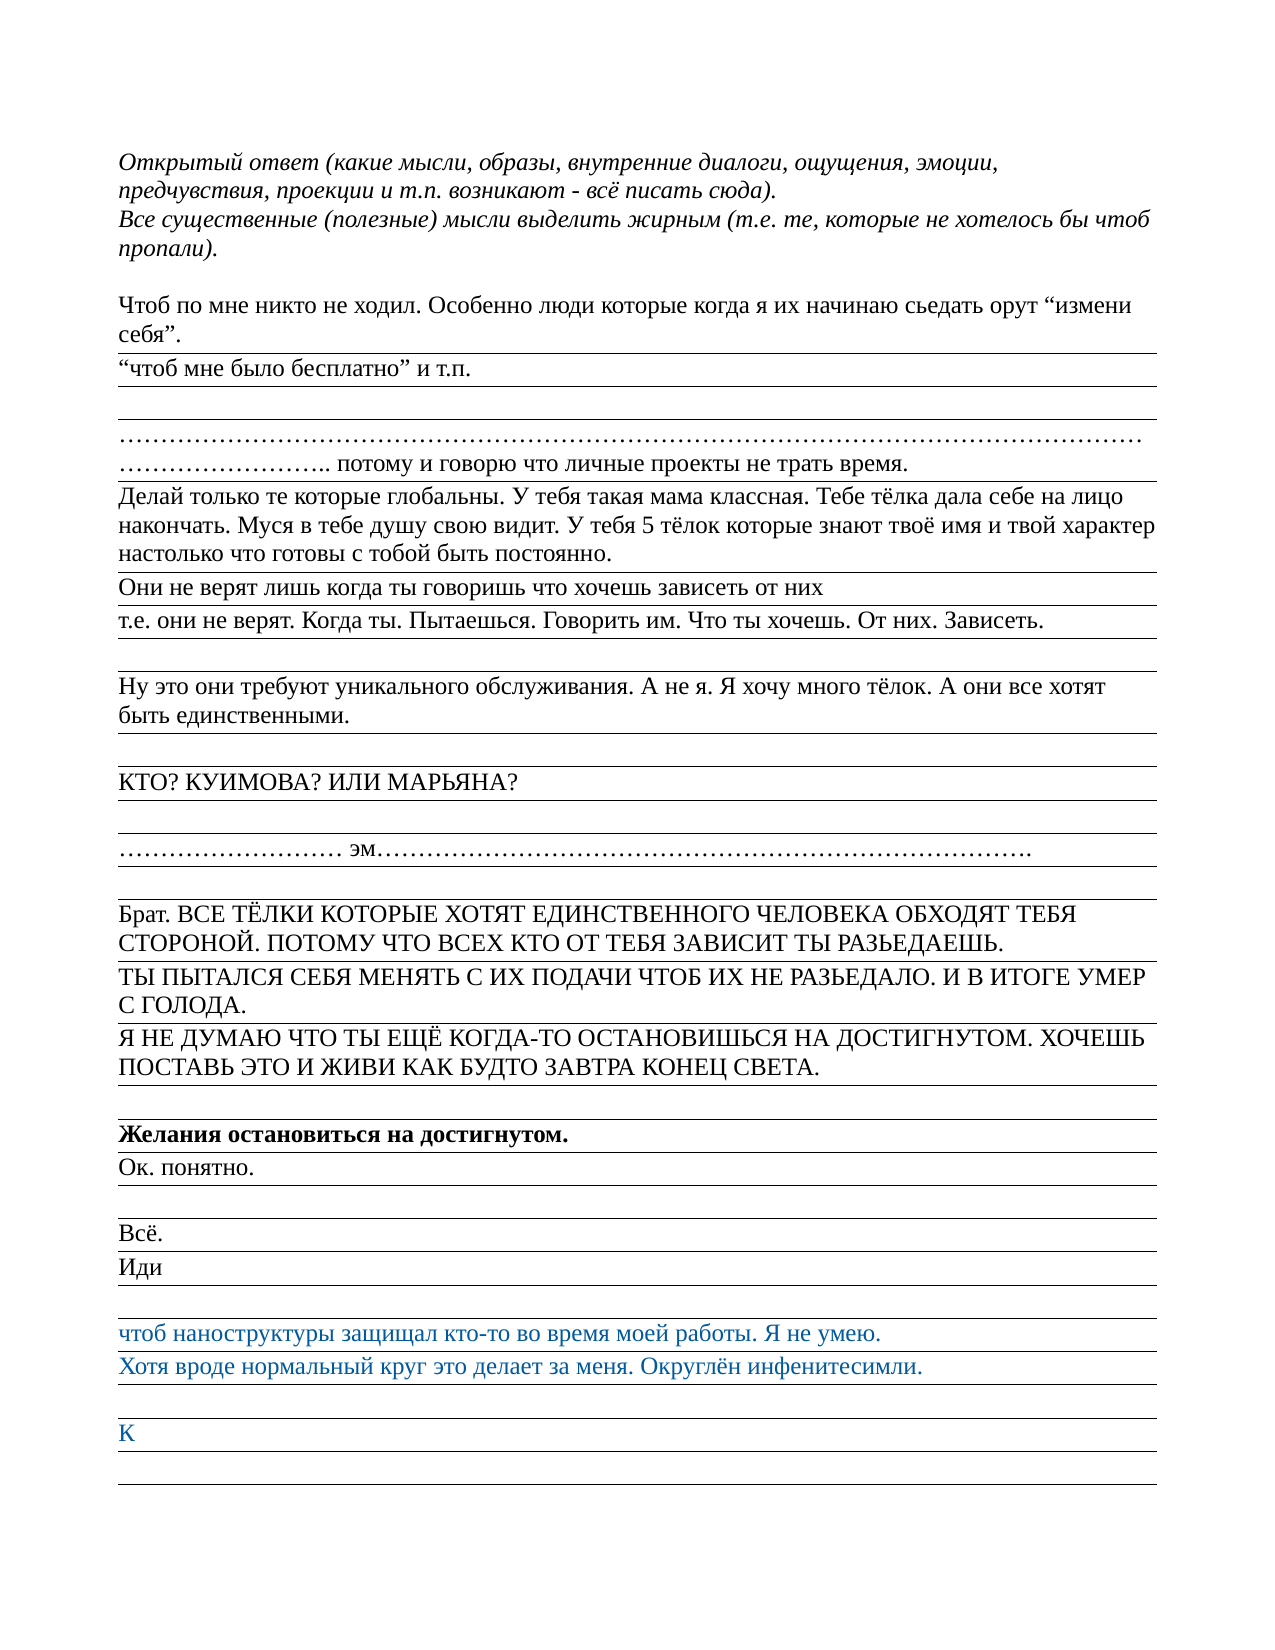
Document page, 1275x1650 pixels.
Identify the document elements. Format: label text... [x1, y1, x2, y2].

text КТО? КУИМОВА? ИЛИ МАРЬЯНА? [118, 767, 1157, 800]
text Хотя вроде нормальный круг это делает за меня. Округлён инфенитесимли. [118, 1352, 1157, 1384]
text Я НЕ ДУМАЮ ЧТО ТЫ ЕЩЁ КОГДА-ТО ОСТАНОВИШЬСЯ НА ДОСТИГНУТОМ. ХОЧЕШЬ ПОСТАВЬ ЭТО И ЖИВИ КАК БУДТО ЗАВТРА КОНЕЦ СВЕТА. [118, 1024, 1157, 1085]
text Брат. ВСЕ ТЁЛКИ КОТОРЫЕ ХОТЯТ ЕДИНСТВЕННОГО ЧЕЛОВЕКА ОБХОДЯТ ТЕБЯ СТОРОНОЙ. ПОТОМУ ЧТО ВСЕХ КТО ОТ ТЕБЯ ЗАВИСИТ ТЫ РАЗЬЕДАЕШЬ. [118, 900, 1157, 961]
text Делай только те которые глобальны. У тебя такая мама классная. Тебе тёлка дала себе на лицо накончать. Муся в тебе душу свою видит. У тебя 5 тёлок которые знают твоё имя и твой характер настолько что готовы с тобой быть постоянно. [118, 482, 1157, 572]
text ……………………… эм……………………………………………………………………. [118, 834, 1157, 866]
text Всё. [118, 1219, 1157, 1251]
text т.е. они не верят. Когда ты. Пытаешься. Говорить им. Что ты хочешь. От них. Зависеть. [118, 606, 1157, 638]
text Все существенные (полезные) мысли выделить жирным (т.е. те, которые не хотелось бы чтоб пропали). [118, 204, 1157, 262]
text Желания остановиться на достигнутом. [118, 1120, 1157, 1152]
text Они не верят лишь когда ты говоришь что хочешь зависеть от них [118, 573, 1157, 605]
text ………………………………………………………………………………………………………………………………….. потому и говорю что личные проекты не трать время. [118, 420, 1157, 481]
text Ну это они требуют уникального обслуживания. А не я. Я хочу много тёлок. А они все хотят быть единственными. [118, 672, 1157, 733]
text “чтоб мне было бесплатно” и т.п. [118, 354, 1157, 386]
text Иди [118, 1252, 1157, 1285]
text К [118, 1419, 1157, 1451]
text ТЫ ПЫТАЛСЯ СЕБЯ МЕНЯТЬ С ИХ ПОДАЧИ ЧТОБ ИХ НЕ РАЗЬЕДАЛО. И В ИТОГЕ УМЕР С ГОЛОДА. [118, 962, 1157, 1023]
text Чтоб по мне никто не ходил. Особенно люди которые когда я их начинаю сьедать орут “измени себя”. [118, 291, 1157, 353]
text чтоб наноструктуры защищал кто-то во время моей работы. Я не умею. [118, 1319, 1157, 1351]
text Ок. понятно. [118, 1153, 1157, 1185]
text Открытый ответ (какие мысли, образы, внутренние диалоги, ощущения, эмоции, предчувствия, проекции и т.п. возникают - всё писать сюда). [118, 147, 1157, 204]
